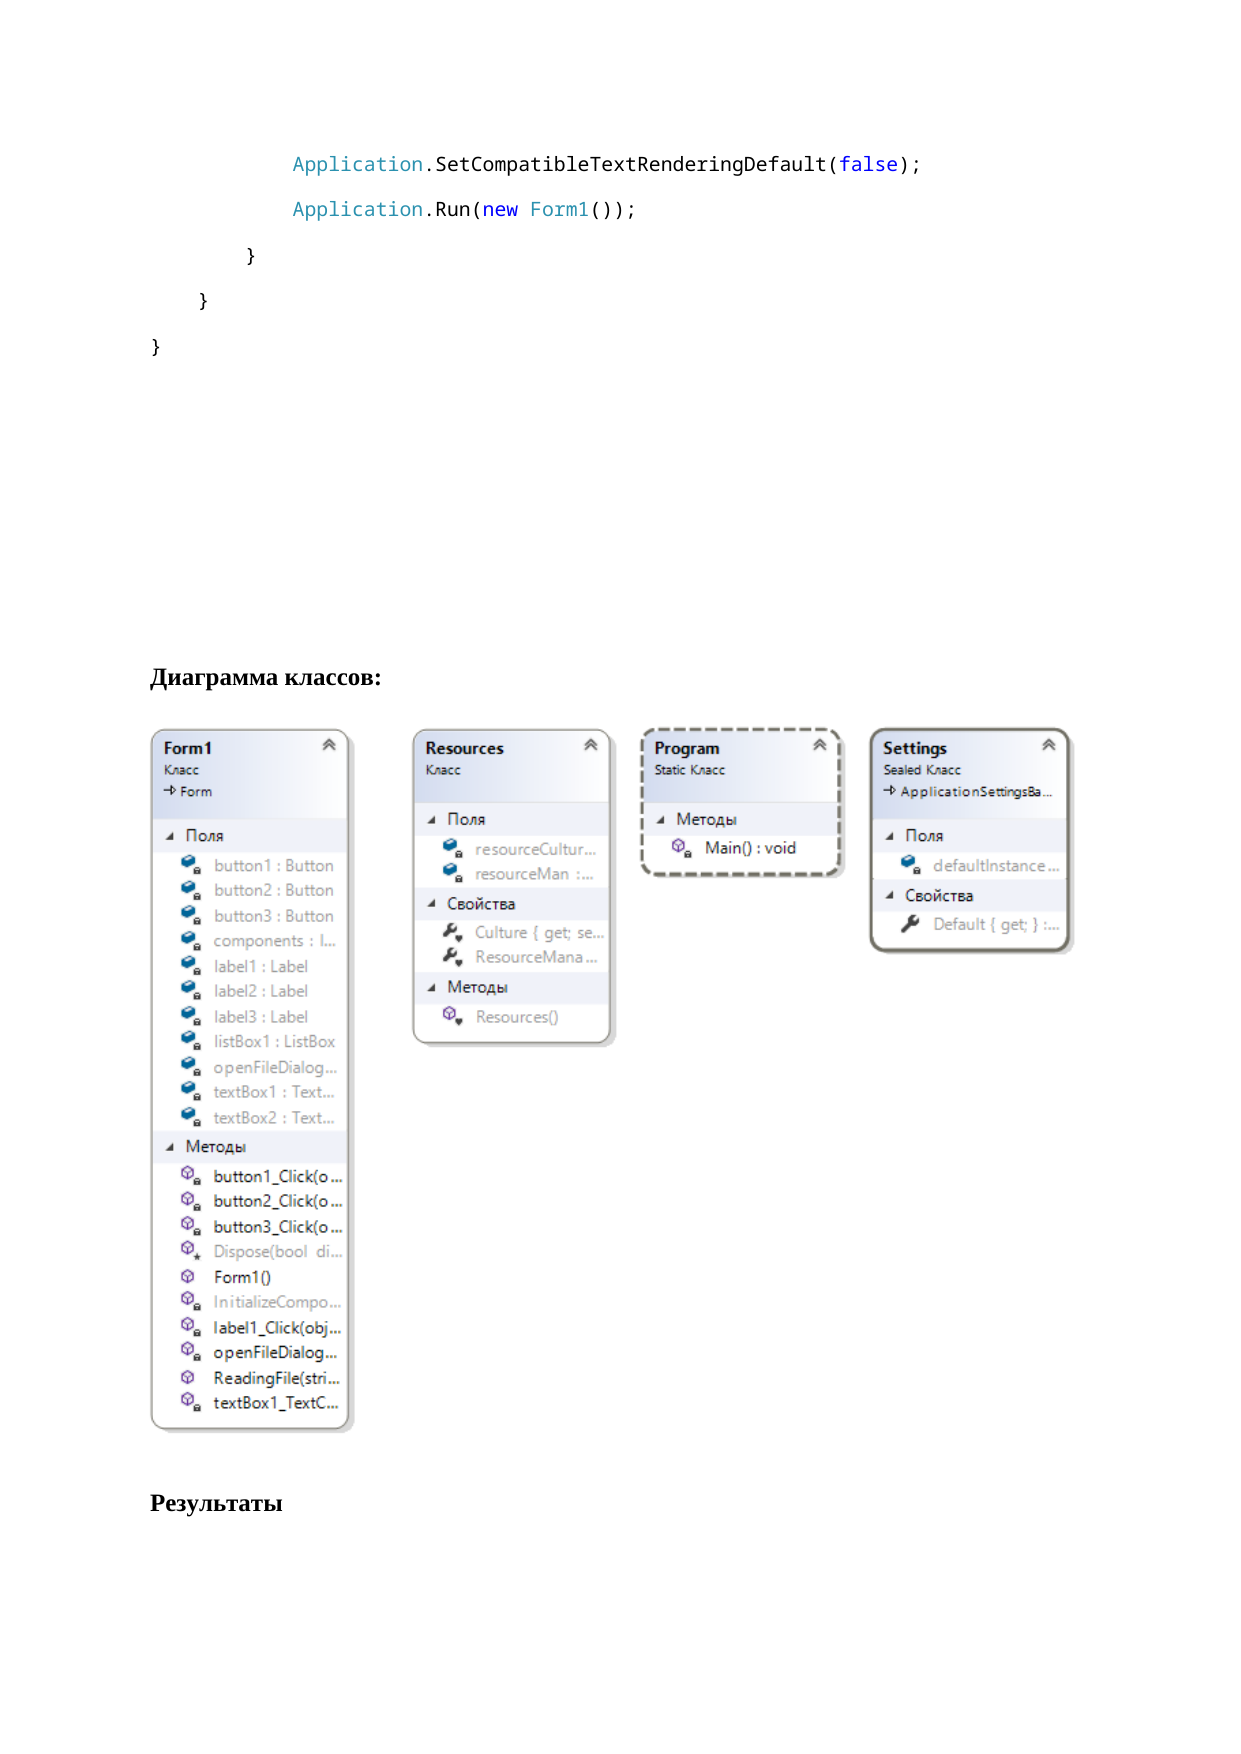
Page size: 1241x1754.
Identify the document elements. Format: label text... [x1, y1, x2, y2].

text Application.SetCompatibleTextRenderingDefault(false); [150, 150, 1090, 177]
text } [150, 241, 1090, 268]
text Результаты [150, 1488, 1090, 1516]
text Диаграмма классов: [150, 662, 1090, 691]
text } [150, 287, 1090, 313]
picture [138, 716, 1080, 1440]
text } [150, 332, 1090, 359]
text Application.Run(new Form1()); [150, 196, 1090, 222]
